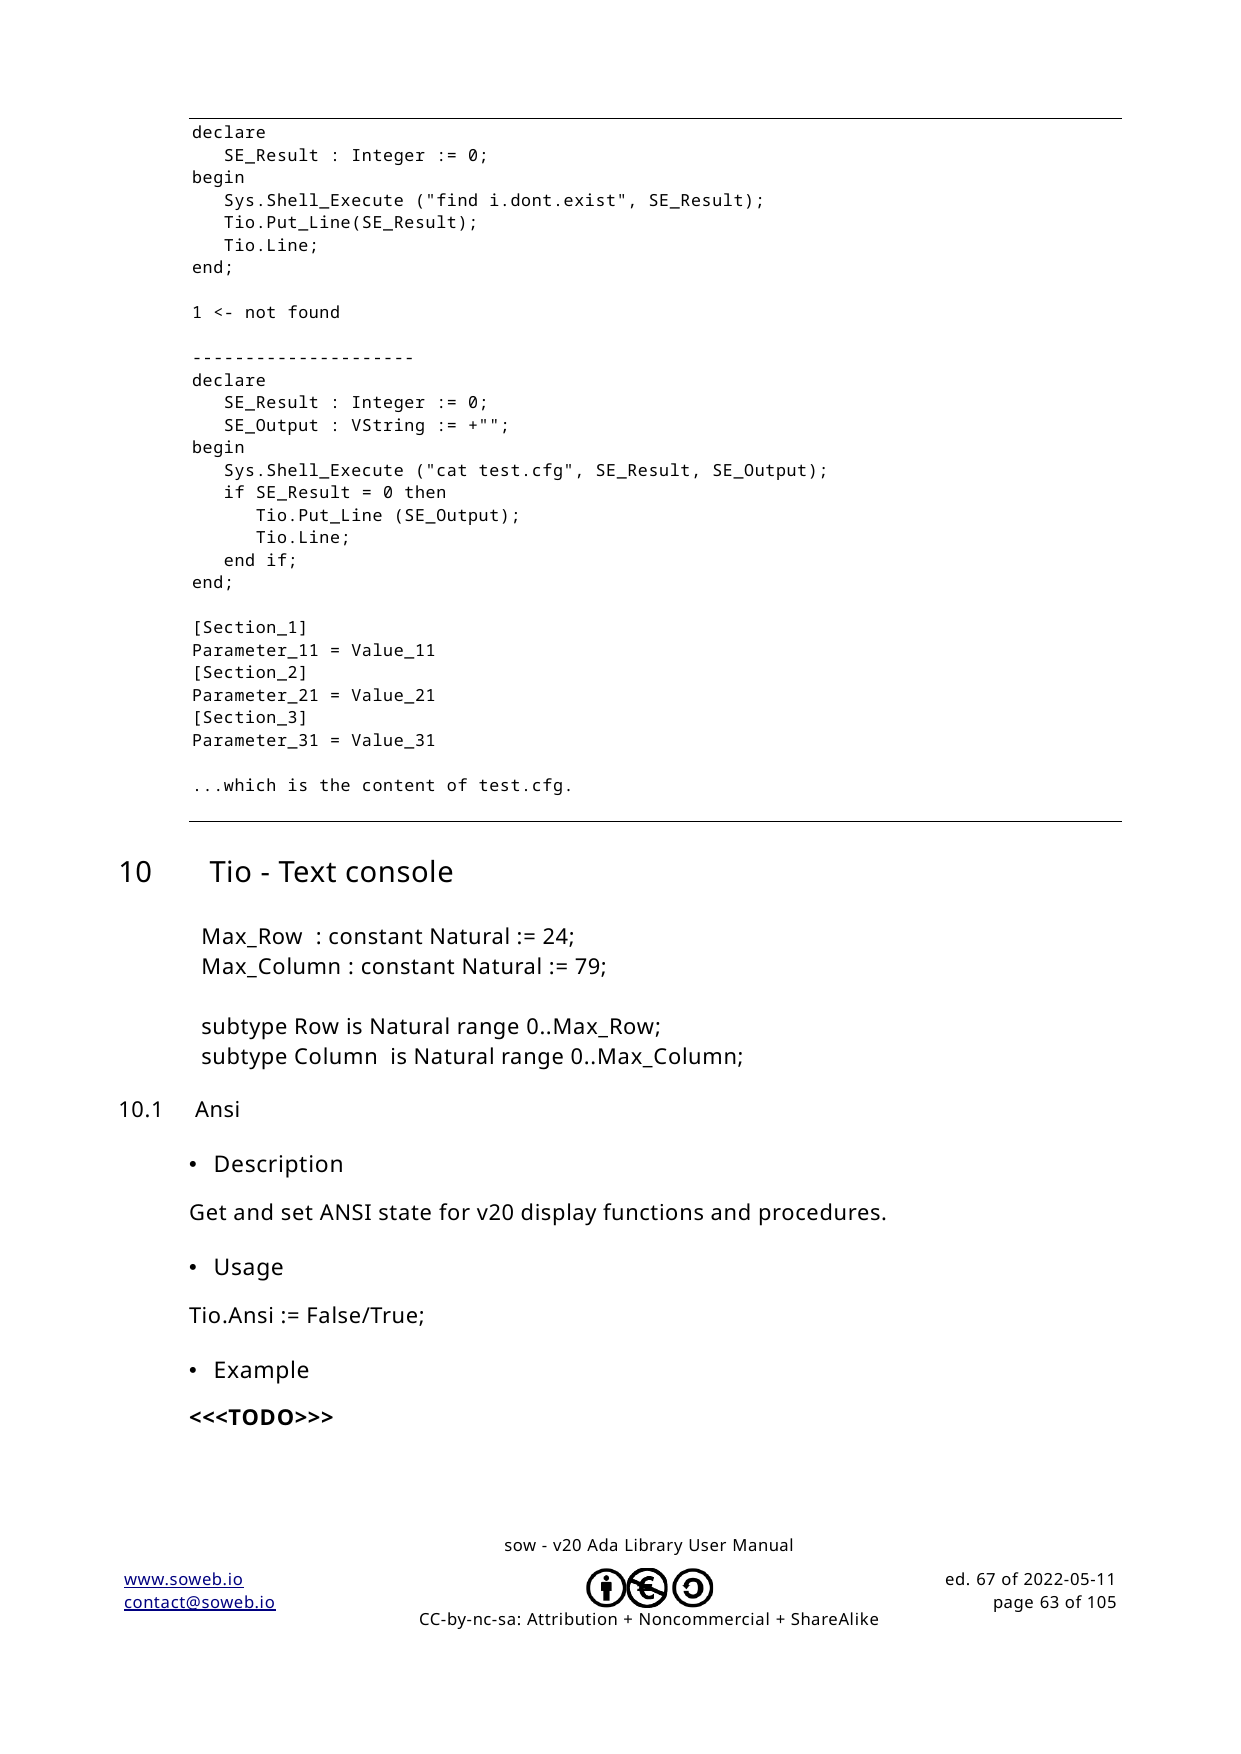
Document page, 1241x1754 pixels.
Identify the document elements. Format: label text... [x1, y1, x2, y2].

text <<<TODO>>> [189, 1402, 1122, 1432]
list --------------------- declare SE_Result : Integer := 0; begin Sys.Shell_Execute ("find i.dont.exist", SE_Result); Tio.Put_Line(SE_Result); Tio.Line; end; 1 <- not found [189, 119, 1122, 321]
subtitle Description [189, 1148, 1122, 1179]
list end if; [189, 546, 1122, 568]
text subtype Row is Natural range 0..Max_Row; [189, 1011, 1122, 1041]
list SE_Output : VString := +""; [189, 411, 1122, 433]
list begin [189, 433, 1122, 456]
list --------------------- [189, 321, 1122, 366]
picture [672, 1568, 714, 1608]
list Sys.Shell_Execute ("cat test.cfg", SE_Result, SE_Output); [189, 456, 1122, 478]
subtitle Tio - Text console [118, 851, 1122, 891]
list if SE_Result = 0 then [189, 478, 1122, 501]
subtitle Example [189, 1353, 1122, 1384]
list declare [189, 366, 1122, 388]
list Tio.Line; [189, 523, 1122, 546]
picture [585, 1568, 668, 1608]
text Max_Column : constant Natural := 79; [189, 951, 1122, 981]
list SE_Result : Integer := 0; [189, 388, 1122, 411]
text Max_Row : constant Natural := 24; [189, 921, 1122, 951]
subtitle Usage [189, 1251, 1122, 1282]
subtitle Ansi [118, 1094, 1122, 1124]
text Get and set ANSI state for v20 display functions and procedures. [189, 1197, 1122, 1227]
list Tio.Put_Line (SE_Output); [189, 501, 1122, 523]
text subtype Column is Natural range 0..Max_Column; [189, 1041, 1122, 1071]
text Tio.Ansi := False/True; [189, 1299, 1122, 1329]
list end; [Section_1] Parameter_11 = Value_11 [Section_2] Parameter_21 = Value_21 [Section_3] Parameter_31 = Value_31 ...which is the content of test.cfg. [189, 568, 1122, 821]
